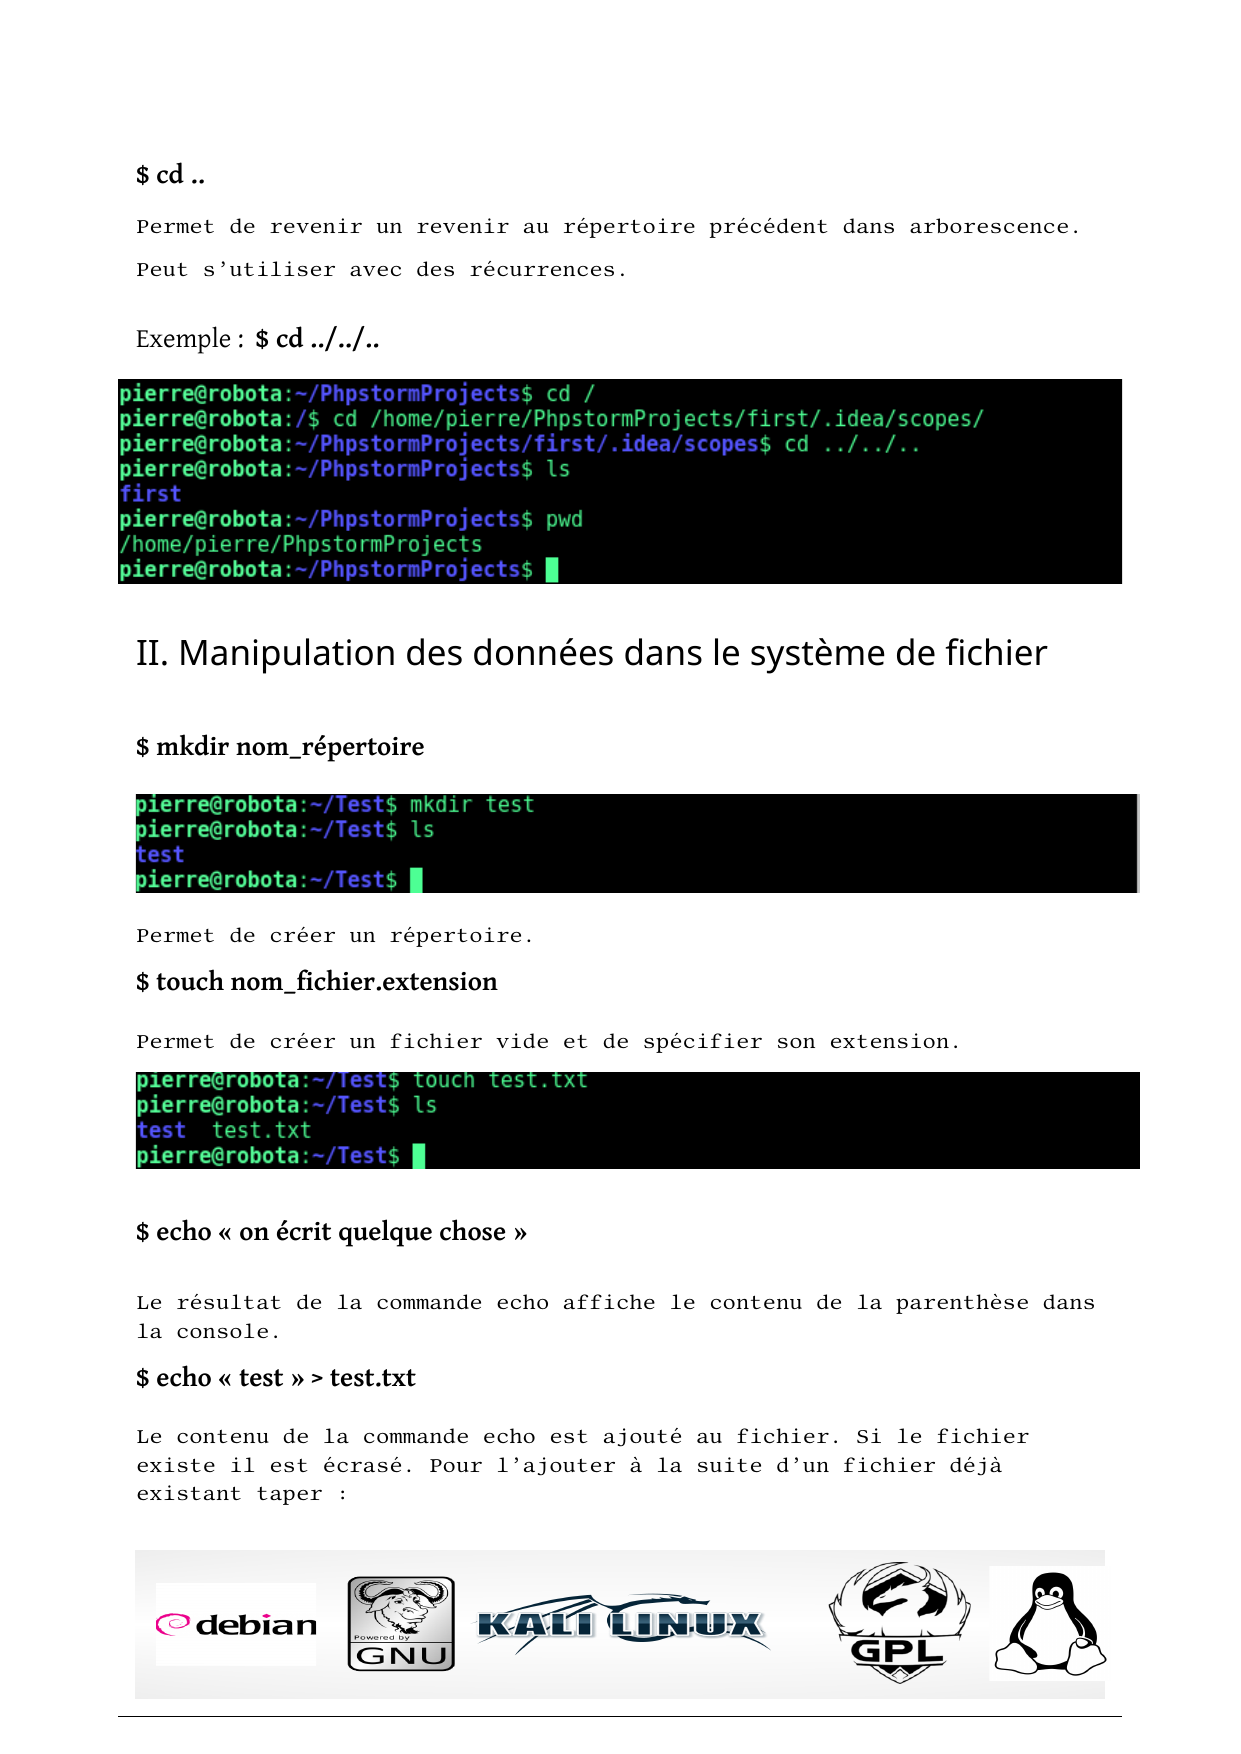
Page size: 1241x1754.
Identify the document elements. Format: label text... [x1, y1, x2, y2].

picture [135, 794, 1140, 893]
text Le contenu de la commande echo est ajouté au fichier. Si le fichier existe il est écrasé. Pour l’ajouter à la suite d’un fichier déjà existant taper : [136, 1425, 1104, 1506]
text Permet de créer un fichier vide et de spécifier son extension. [136, 1030, 1104, 1054]
picture [828, 1562, 971, 1684]
text Peut s’utiliser avec des récurrences. [136, 257, 1104, 281]
text $ echo « on écrit quelque chose » [136, 1217, 1104, 1248]
text $ cd .. [136, 159, 1104, 191]
subtitle II. Manipulation des données dans le système de fichier [136, 628, 1104, 676]
text Permet de revenir un revenir au répertoire précédent dans arborescence. [136, 214, 1104, 238]
text Le résultat de la commande echo affiche le contenu de la parenthèse dans la console. [136, 1291, 1104, 1343]
text $ touch nom_fichier.extension [136, 967, 1104, 998]
text $ mkdir nom_répertoire [136, 732, 1104, 763]
picture [989, 1566, 1112, 1681]
text $ echo « test » > test.txt [136, 1363, 1104, 1394]
text Permet de créer un répertoire. [136, 924, 1104, 948]
picture [118, 379, 1123, 584]
picture [341, 1573, 782, 1674]
picture [135, 1072, 1140, 1169]
text Exemple : $ cd ../../.. [136, 324, 1104, 356]
picture [156, 1583, 317, 1666]
